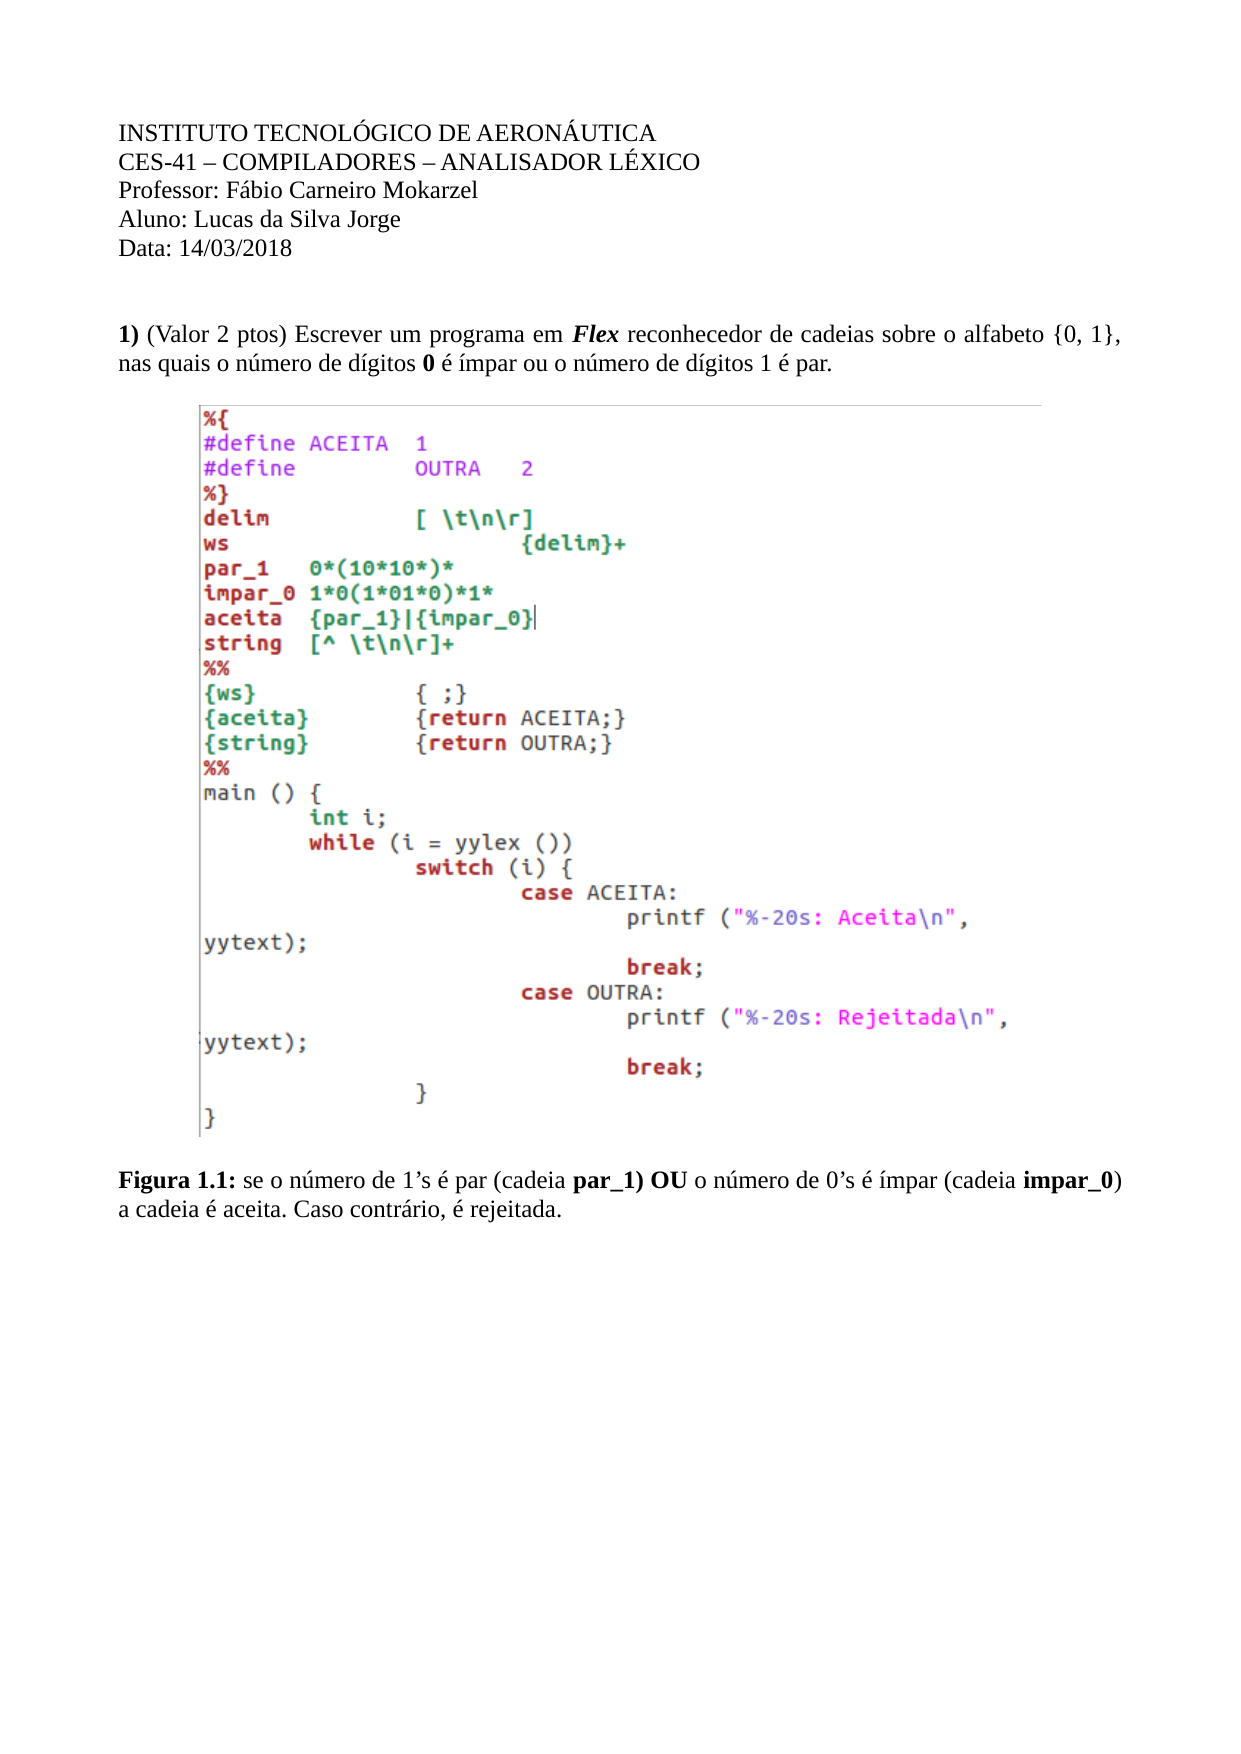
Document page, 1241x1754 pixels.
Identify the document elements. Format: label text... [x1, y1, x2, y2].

text Aluno: Lucas da Silva Jorge [118, 204, 1122, 233]
text CES-41 – COMPILADORES – ANALISADOR LÉXICO [118, 147, 1122, 176]
text 1) (Valor 2 ptos) Escrever um programa em Flex reconhecedor de cadeias sobre o alfabeto {0, 1}, nas quais o número de dígitos 0 é ímpar ou o número de dígitos 1 é par. [118, 319, 1122, 377]
text INSTITUTO TECNOLÓGICO DE AERONÁUTICA [118, 118, 1122, 147]
text Professor: Fábio Carneiro Mokarzel [118, 176, 1122, 204]
text Figura 1.1: se o número de 1’s é par (cadeia par_1) OU o número de 0’s é ímpar (cadeia impar_0) a cadeia é aceita. Caso contrário, é rejeitada. [118, 1165, 1122, 1223]
text Data: 14/03/2018 [118, 233, 1122, 262]
picture [887, 405, 1042, 1137]
